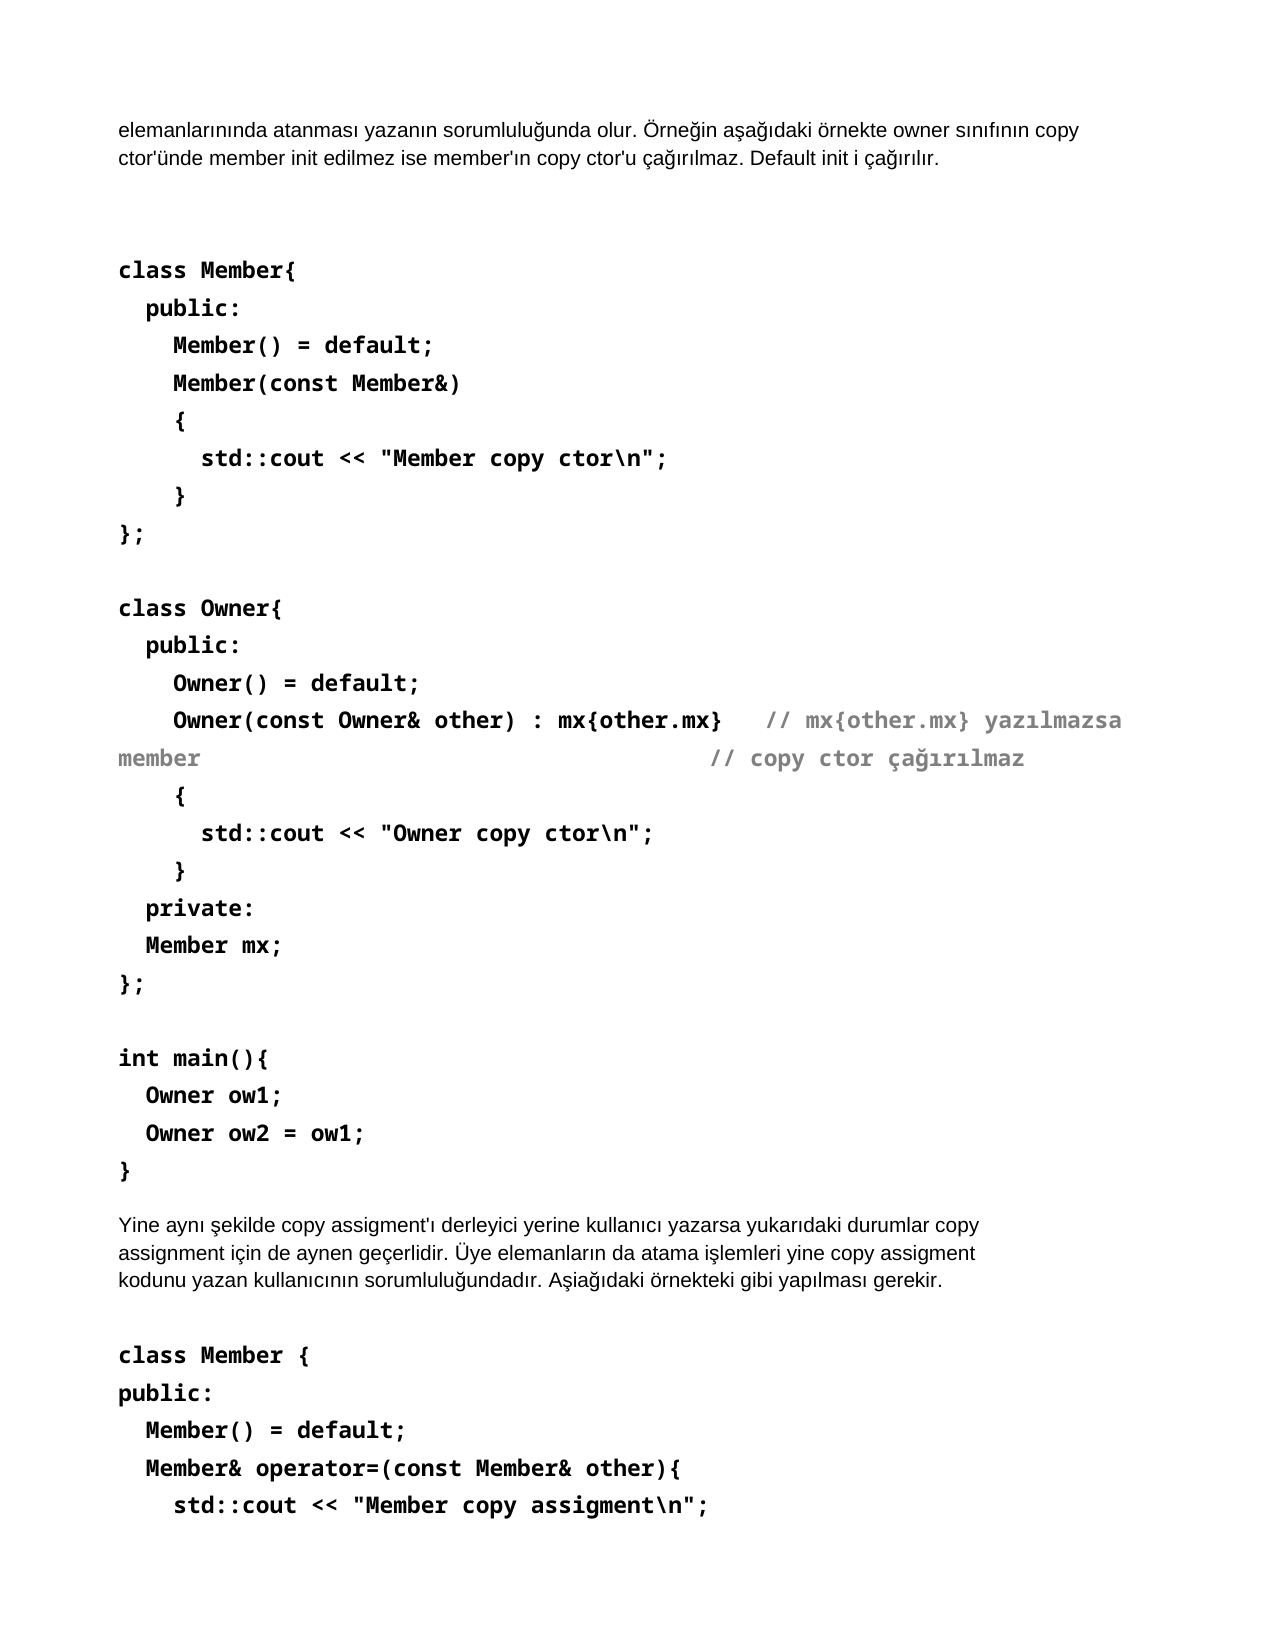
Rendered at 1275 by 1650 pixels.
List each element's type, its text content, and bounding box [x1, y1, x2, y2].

text } [118, 473, 1157, 511]
text Owner(const Owner& other) : mx{other.mx} // mx{other.mx} yazılmazsa member // copy ctor çağırılmaz [118, 698, 1157, 773]
text Owner ow1; [118, 1073, 1157, 1111]
text std::cout << "Member copy ctor\n"; [118, 436, 1157, 473]
text class Member{ [118, 248, 1157, 286]
text Member() = default; [118, 323, 1157, 361]
text public: [118, 1371, 1157, 1408]
text } [118, 1148, 1157, 1186]
text std::cout << "Member copy assigment\n"; [118, 1483, 1157, 1521]
text } [118, 848, 1157, 886]
text }; [118, 511, 1157, 548]
text Yine aynı şekilde copy assigment'ı derleyici yerine kullanıcı yazarsa yukarıdaki durumlar copy [118, 1213, 1157, 1237]
text Owner() = default; [118, 661, 1157, 698]
text public: [118, 623, 1157, 661]
text kodunu yazan kullanıcının sorumluluğundadır. Aşiağıdaki örnekteki gibi yapılması gerekir. [118, 1268, 1157, 1292]
text assignment için de aynen geçerlidir. Üye elemanların da atama işlemleri yine copy assigment [118, 1241, 1157, 1264]
text Member() = default; [118, 1408, 1157, 1446]
text }; [118, 961, 1157, 998]
text std::cout << "Owner copy ctor\n"; [118, 811, 1157, 848]
text private: [118, 886, 1157, 923]
text Member mx; [118, 923, 1157, 961]
text { [118, 773, 1157, 811]
text class Owner{ [118, 586, 1157, 623]
text public: [118, 286, 1157, 323]
text Member(const Member&) [118, 361, 1157, 398]
text Member& operator=(const Member& other){ [118, 1446, 1157, 1483]
text class Member { [118, 1333, 1157, 1371]
text int main(){ [118, 1036, 1157, 1073]
text elemanlarınında atanması yazanın sorumluluğunda olur. Örneğin aşağıdaki örnekte owner sınıfının copy ctor'ünde member init edilmez ise member'ın copy ctor'u çağırılmaz. Default init i çağırılır. [118, 118, 1157, 169]
text { [118, 398, 1157, 436]
text Owner ow2 = ow1; [118, 1111, 1157, 1148]
